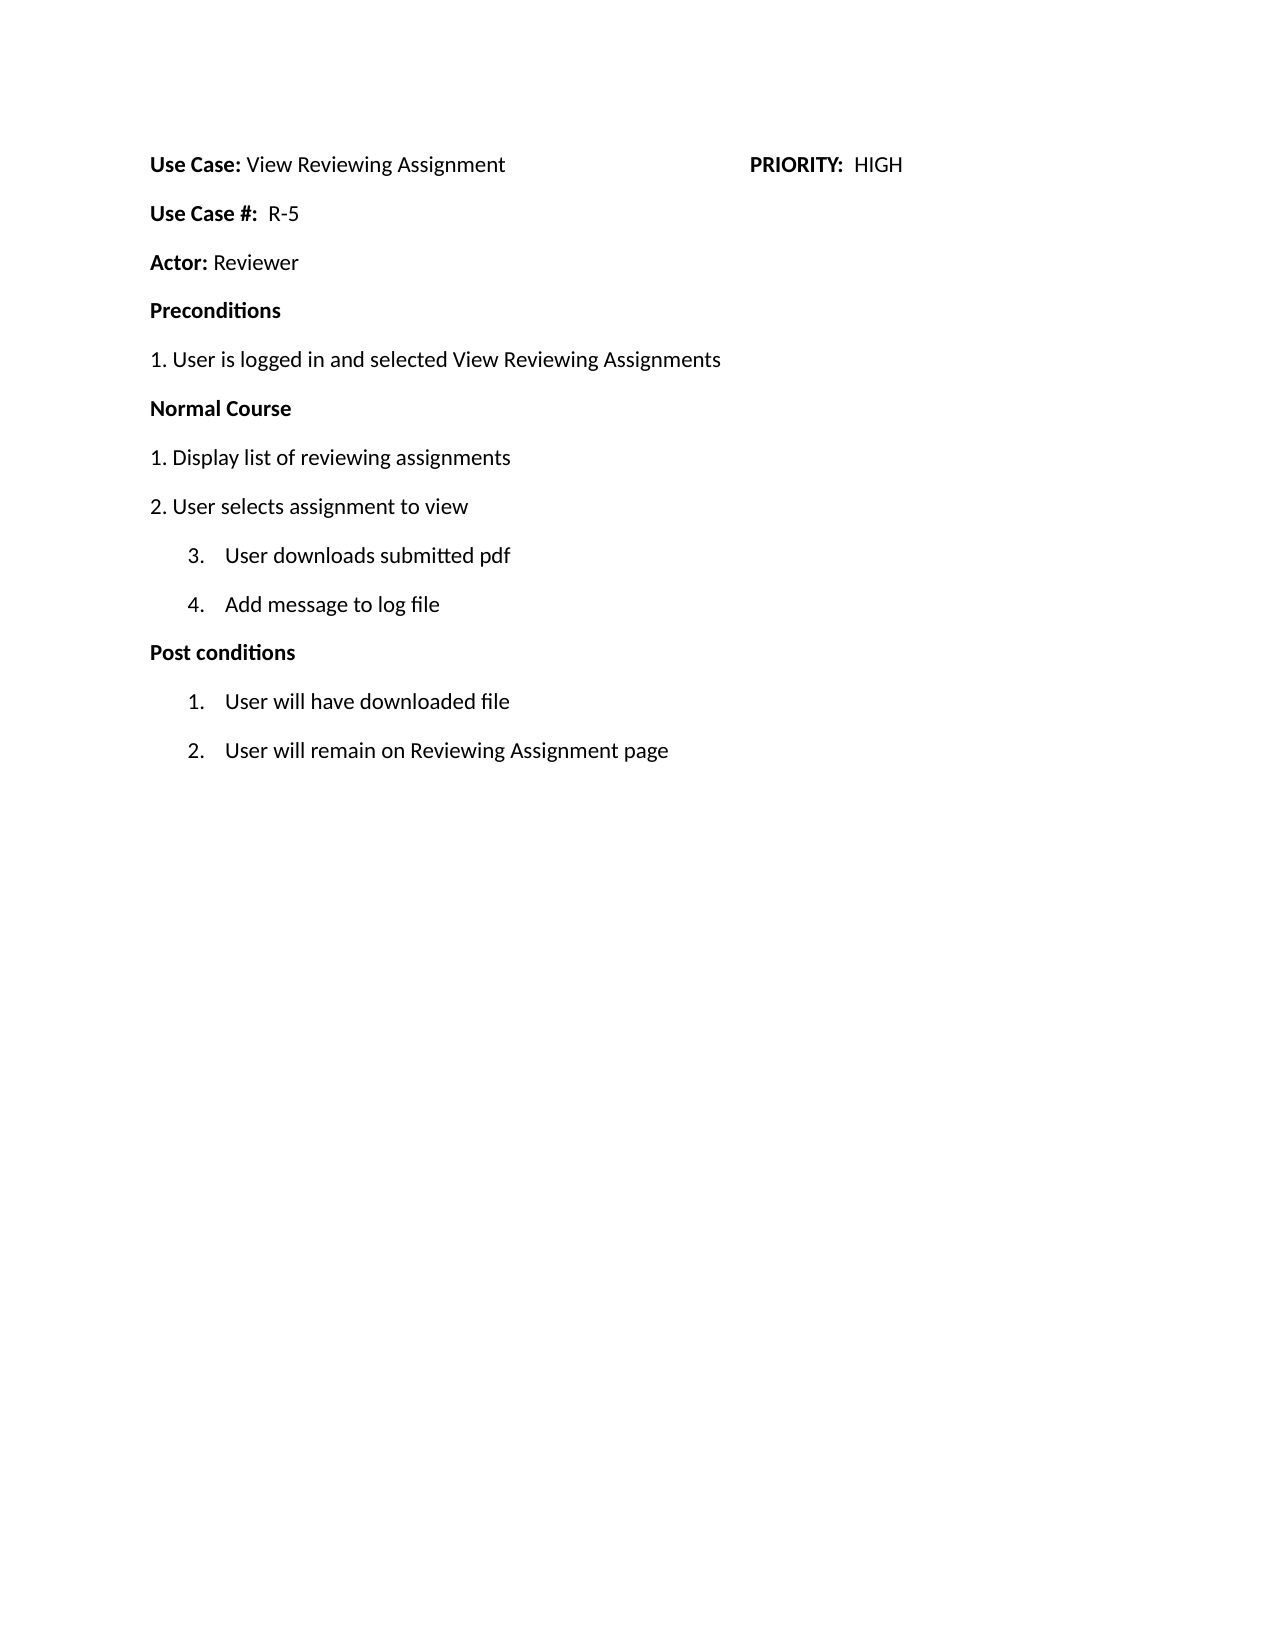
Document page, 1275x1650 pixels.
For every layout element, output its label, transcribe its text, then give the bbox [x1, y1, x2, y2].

text Use Case #: R-5 [150, 199, 1125, 227]
text Preconditions [150, 297, 1125, 324]
text Normal Course [150, 394, 1125, 422]
list User downloads submitted pdf [187, 541, 1125, 569]
text Actor: Reviewer [150, 248, 1125, 276]
text 1. Display list of reviewing assignments [150, 443, 1125, 471]
list User will remain on Reviewing Assignment page [187, 736, 1125, 764]
list User will have downloaded file [187, 687, 1125, 715]
text 2. User selects assignment to view [150, 492, 1125, 520]
text Post conditions [150, 638, 1125, 667]
text 1. User is logged in and selected View Reviewing Assignments [150, 345, 1125, 373]
